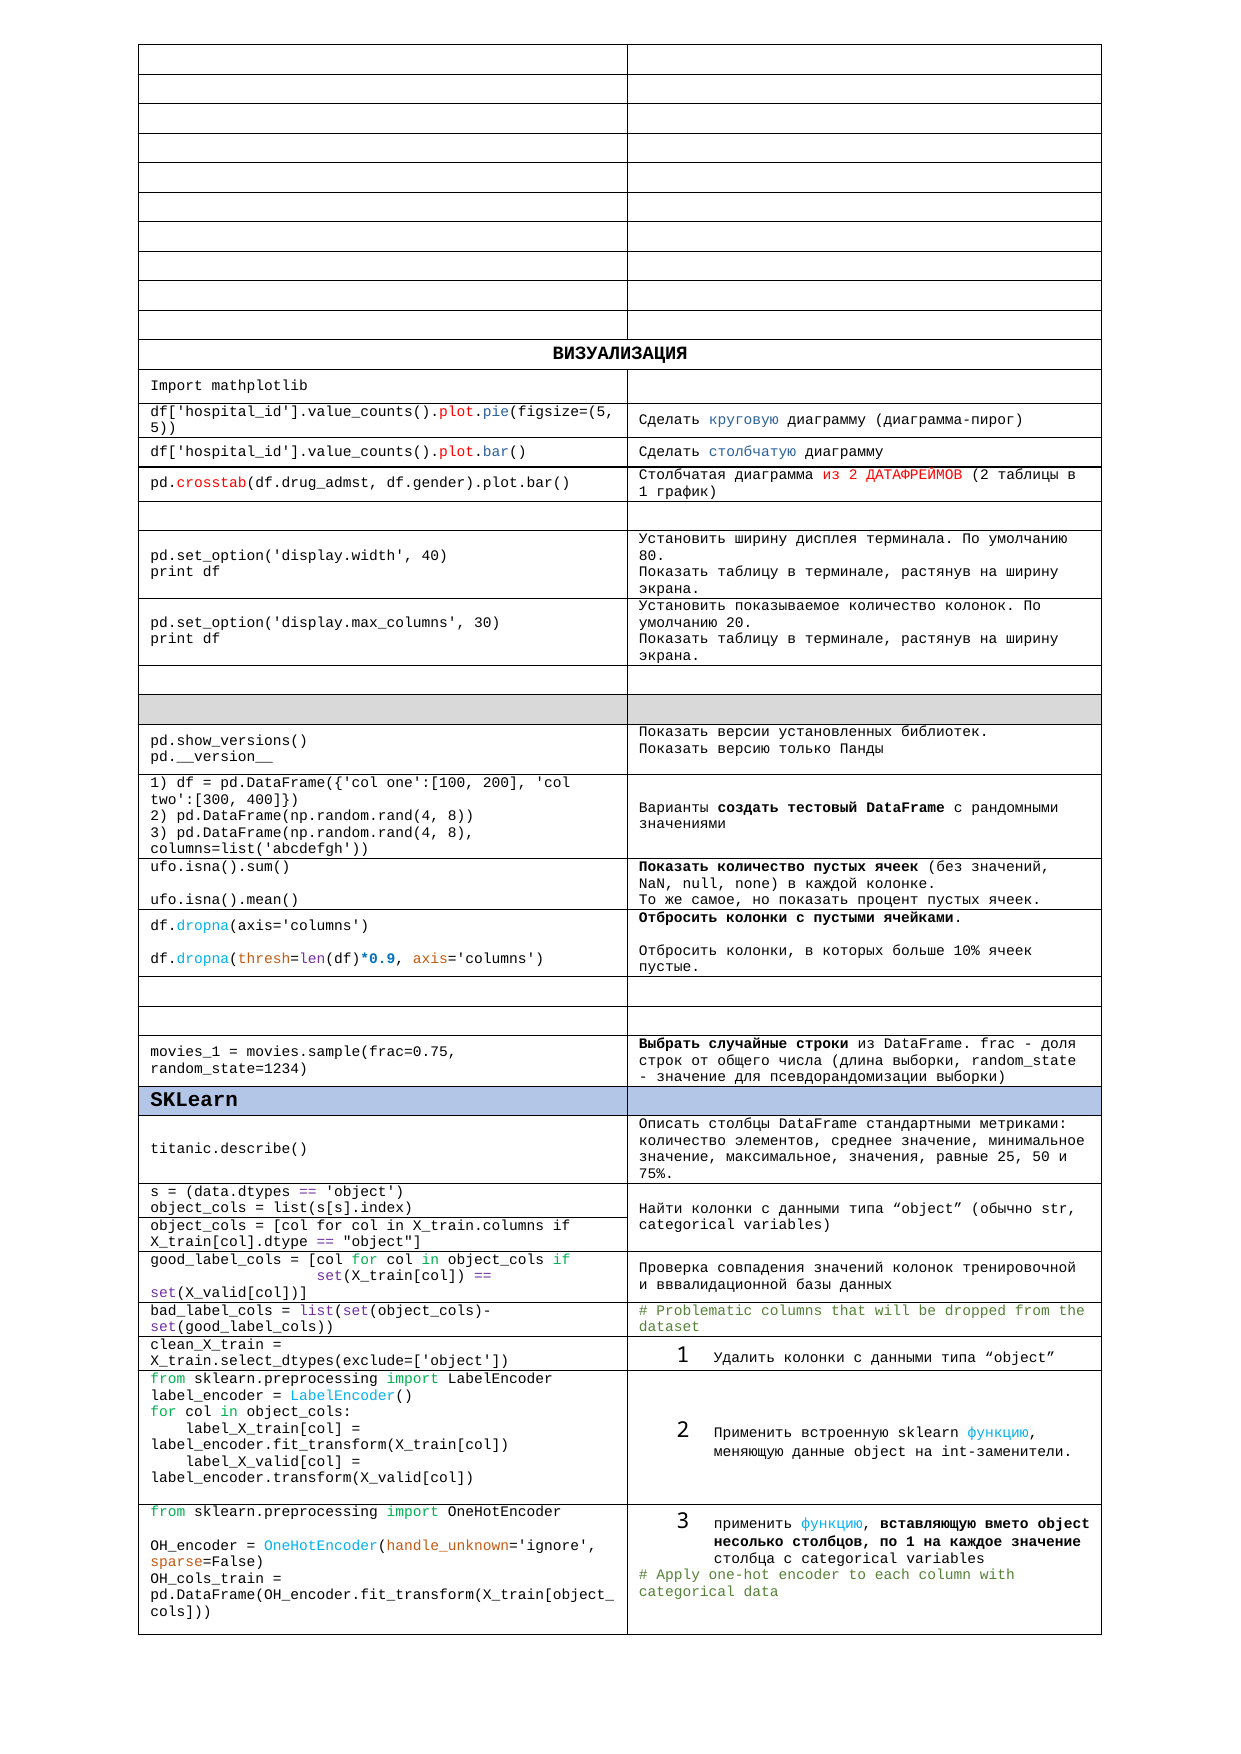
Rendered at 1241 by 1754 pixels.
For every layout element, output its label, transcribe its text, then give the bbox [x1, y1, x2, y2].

table_cell [139, 281, 627, 310]
table_cell [139, 666, 627, 694]
table_cell [628, 163, 1101, 192]
table_cell Import mathplotlib [139, 370, 627, 403]
table_cell [139, 75, 627, 103]
table_cell [139, 252, 627, 280]
table_cell bad_label_cols = list(set(object_cols)-set(good_label_cols)) [139, 1303, 627, 1336]
table_cell [628, 311, 1101, 339]
table_cell s = (data.dtypes == 'object') object_cols = list(s[s].index) [139, 1184, 627, 1217]
table_cell применить функцию, вставляющую вмето object несолько столбцов, по 1 на каждое значение столбца с categorical variables # Apply one-hot encoder to each column with categorical data [628, 1505, 1101, 1634]
table_cell [139, 1007, 627, 1035]
table_cell 1) df = pd.DataFrame({'col one':[100, 200], 'col two':[300, 400]}) 2) pd.DataFrame(np.random.rand(4, 8)) 3) pd.DataFrame(np.random.rand(4, 8), columns=list('abcdefgh')) [139, 775, 627, 858]
table_cell [628, 977, 1101, 1006]
table_cell [628, 281, 1101, 310]
table_cell Выбрать случайные строки из DataFrame. frac - доля строк от общего числа (длина выборки, random_state - значение для псевдорандомизации выборки) [628, 1036, 1101, 1086]
table_cell [139, 311, 627, 339]
table_cell [139, 695, 627, 724]
table_cell Установить ширину дисплея терминала. По умолчанию 80. Показать таблицу в терминале, растянув на ширину экрана. [628, 531, 1101, 597]
table_cell Варианты создать тестовый DataFrame с рандомными значениями [628, 775, 1101, 858]
table_cell object_cols = [col for col in X_train.columns if X_train[col].dtype == "object"] [139, 1218, 627, 1251]
table_cell pd.set_option('display.width', 40) print df [139, 531, 627, 597]
table_cell [139, 45, 627, 74]
table_cell df['hospital_id'].value_counts().plot.pie(figsize=(5, 5)) [139, 404, 627, 437]
table_cell [628, 222, 1101, 251]
table_cell Применить встроенную sklearn функцию, меняющую данные object на int-заменители. [628, 1371, 1101, 1504]
table_cell Удалить колонки с данными типа “object” [628, 1337, 1101, 1370]
picture [335, 1390, 342, 1398]
table_cell [139, 222, 627, 251]
table_cell [139, 502, 627, 530]
table_cell movies_1 = movies.sample(frac=0.75, random_state=1234) [139, 1036, 627, 1086]
table_cell [139, 134, 627, 162]
picture [291, 1540, 298, 1550]
picture [308, 1540, 314, 1550]
table_cell clean_X_train = X_train.select_dtypes(exclude=['object']) [139, 1337, 627, 1370]
table_cell [139, 163, 627, 192]
table_cell good_label_cols = [col for col in object_cols if set(X_train[col]) == set(X_valid[col])] [139, 1252, 627, 1302]
table_cell from sklearn.preprocessing import LabelEncoder label_encoder = LabelEncoder() for col in object_cols: label_X_train[col] = label_encoder.fit_transform(X_train[col]) label_X_valid[col] = label_encoder.transform(X_valid[col]) [139, 1371, 627, 1504]
table_cell Проверка совпадения значений колонок тренировочной и вввалидационной базы данных [628, 1252, 1101, 1302]
table_cell ВИЗУАЛИЗАЦИЯ [139, 340, 1101, 369]
table_cell [628, 104, 1101, 133]
table_cell from sklearn.preprocessing import OneHotEncoder OH_encoder = OneHotEncoder(handle_unknown='ignore', sparse=False) OH_cols_train = pd.DataFrame(OH_encoder.fit_transform(X_train[object_cols])) [139, 1505, 627, 1634]
table_cell Описать столбцы DataFrame стандартными метриками: количество элементов, среднее значение, минимальное значение, максимальное, значения, равные 25, 50 и 75%. [628, 1116, 1101, 1183]
table_cell Сделать круговую диаграмму (диаграмма-пирог) [628, 404, 1101, 437]
table_cell [139, 977, 627, 1006]
table_cell Установить показываемое количество колонок. По умолчанию 20. Показать таблицу в терминале, растянув на ширину экрана. [628, 599, 1101, 665]
table_cell [628, 1087, 1101, 1115]
picture [986, 1429, 992, 1437]
table_cell [628, 502, 1101, 530]
table_cell Сделать столбчатую диаграмму [628, 438, 1101, 466]
table_cell df.dropna(axis='columns') df.dropna(thresh=len(df)*0.9, axis='columns') [139, 910, 627, 976]
table_cell # Problematic columns that will be dropped from the dataset [628, 1303, 1101, 1336]
table_cell Найти колонки с данными типа “object” (обычно str, categorical variables) [628, 1184, 1101, 1251]
table_cell titanic.describe() [139, 1116, 627, 1183]
table_cell [628, 695, 1101, 724]
table_cell df['hospital_id'].value_counts().plot.bar() [139, 438, 627, 466]
table_cell [628, 252, 1101, 280]
table_cell pd.set_option('display.max_columns', 30) print df [139, 599, 627, 665]
table_cell Показать количество пустых ячеек (без значений, NaN, null, none) в каждой колонке. То же самое, но показать процент пустых ячеек. [628, 859, 1101, 909]
table_cell ufo.isna().sum() ufo.isna().mean() [139, 859, 627, 909]
table_cell [628, 1007, 1101, 1035]
table_cell Столбчатая диаграмма из 2 ДАТАФРЕЙМОВ (2 таблицы в 1 график) [628, 468, 1101, 501]
table_cell Отбросить колонки с пустыми ячейками. Отбросить колонки, в которых больше 10% ячеек пустые. [628, 910, 1101, 976]
table_cell [628, 370, 1101, 403]
table_cell pd.crosstab(df.drug_admst, df.gender).plot.bar() [139, 468, 627, 501]
table_cell [628, 45, 1101, 74]
table_cell [628, 666, 1101, 694]
table_cell pd.show_versions() pd.__version__ [139, 725, 627, 774]
table_cell SKLearn [139, 1087, 627, 1115]
table_cell [628, 75, 1101, 103]
table_cell [139, 193, 627, 221]
table_cell [628, 193, 1101, 221]
table_cell [139, 104, 627, 133]
table_cell Показать версии установленных библиотек. Показать версию только Панды [628, 725, 1101, 774]
table_cell [628, 134, 1101, 162]
